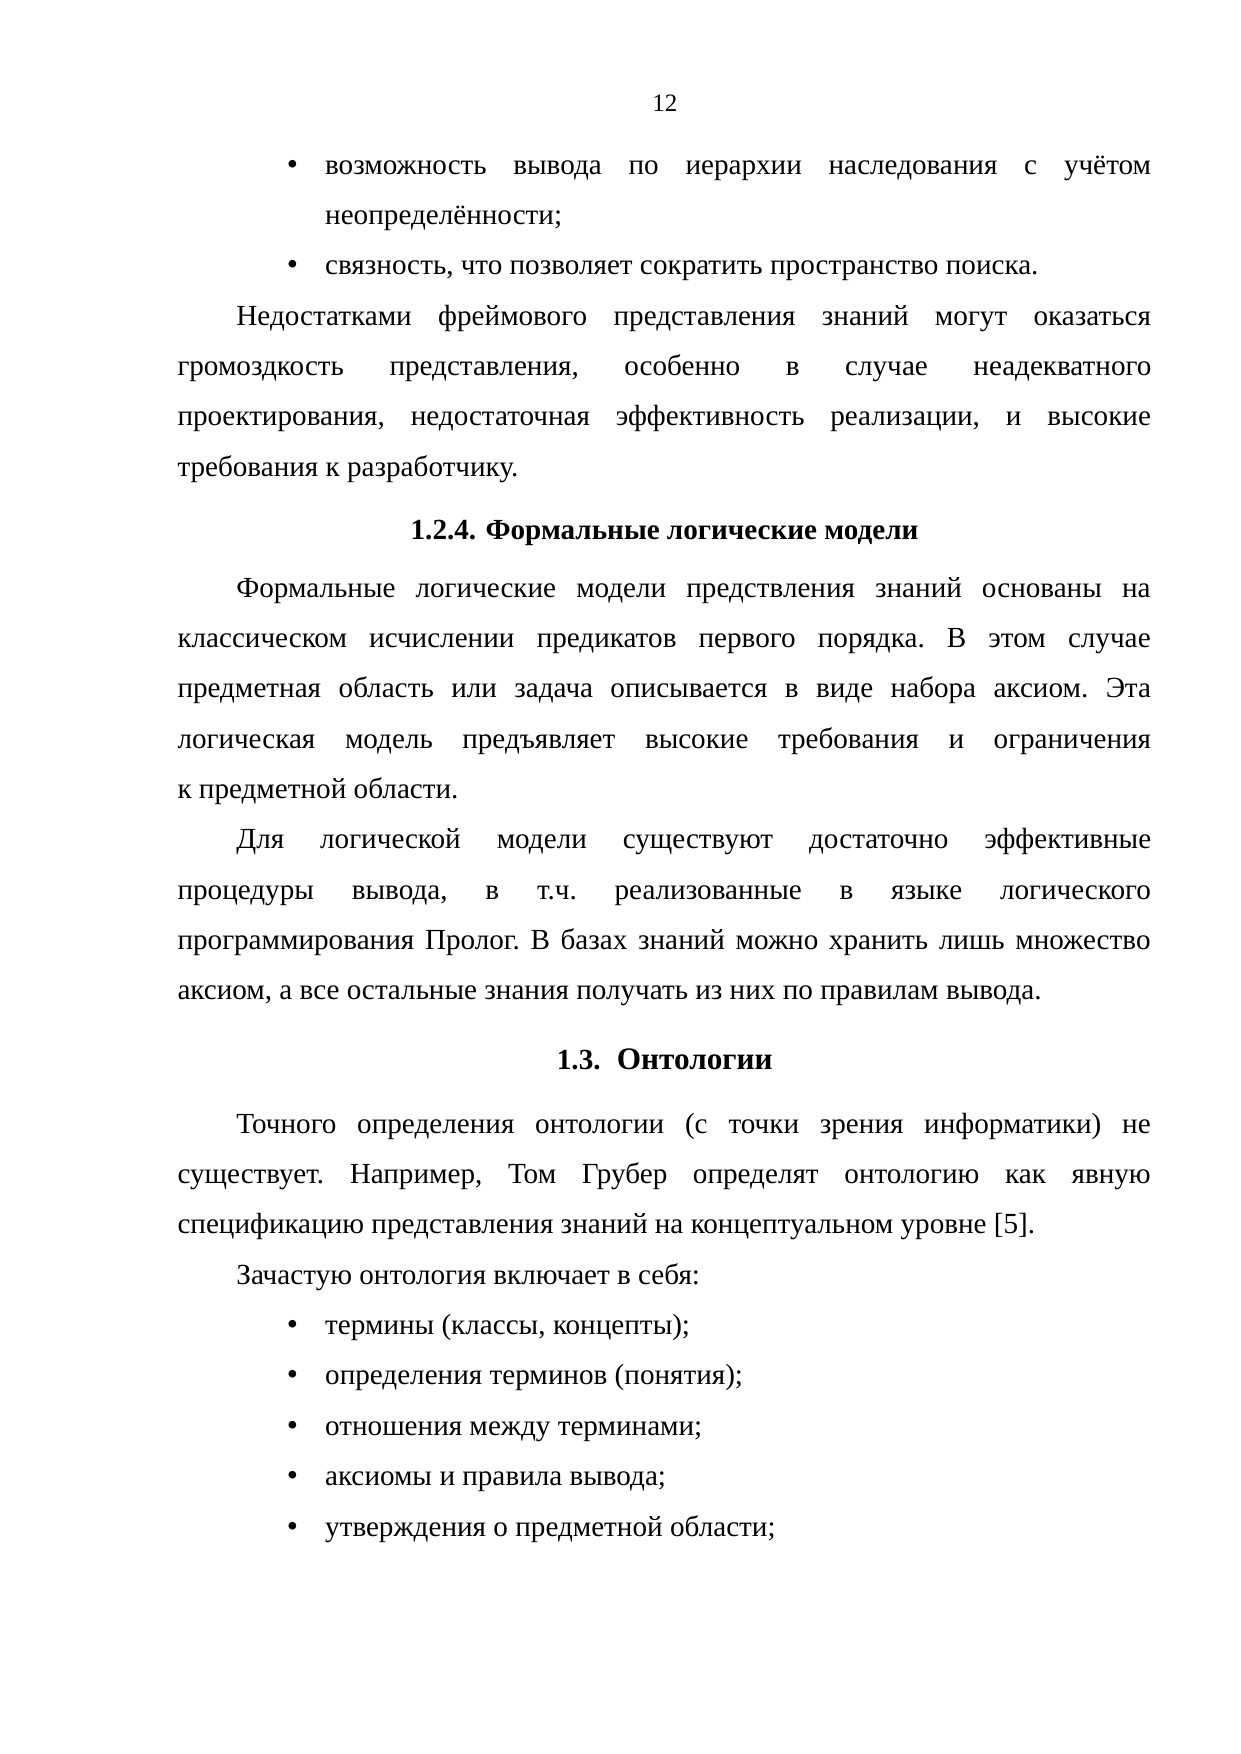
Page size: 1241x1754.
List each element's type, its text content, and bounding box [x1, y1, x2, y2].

list возможность вывода по иерархии наследования с учётом неопределённости; [287, 147, 1152, 231]
text Для логической модели существуют достаточно эффективные процедуры вывода, в т.ч. реализованные в языке логического программирования Пролог. В базах знаний можно хранить лишь множество аксиом, а все остальные знания получать из них по правилам вывода. [177, 821, 1152, 1006]
list утверждения о предметной области; [287, 1509, 1152, 1542]
text Недостатками фреймового представления знаний могут оказаться громоздкость представления, особенно в случае неадекватного проектирования, недостаточная эффективность реализации, и высокие требования к разработчику. [177, 298, 1152, 482]
subtitle Формальные логические модели [177, 512, 1152, 546]
text Зачастую онтология включает в себя: [177, 1257, 1152, 1290]
subtitle Онтологии [177, 1040, 1152, 1076]
text Формальные логические модели предствления знаний основаны на классическом исчислении предикатов первого порядка. В этом случае предметная область или задача описывается в виде набора аксиом. Эта логическая модель предъявляет высокие требования и ограничения к предметной области. [177, 570, 1152, 805]
text Точного определения онтологии (с точки зрения информатики) не существует. Например, Том Грубер определят онтологию как явную спецификацию представления знаний на концептуальном уровне [5]. [177, 1106, 1152, 1240]
list аксиомы и правила вывода; [287, 1458, 1152, 1492]
list отношения между терминами; [287, 1408, 1152, 1442]
list термины (классы, концепты); [287, 1307, 1152, 1341]
list определения терминов (понятия); [287, 1357, 1152, 1391]
list связность, что позволяет сократить пространство поиска. [287, 247, 1152, 281]
